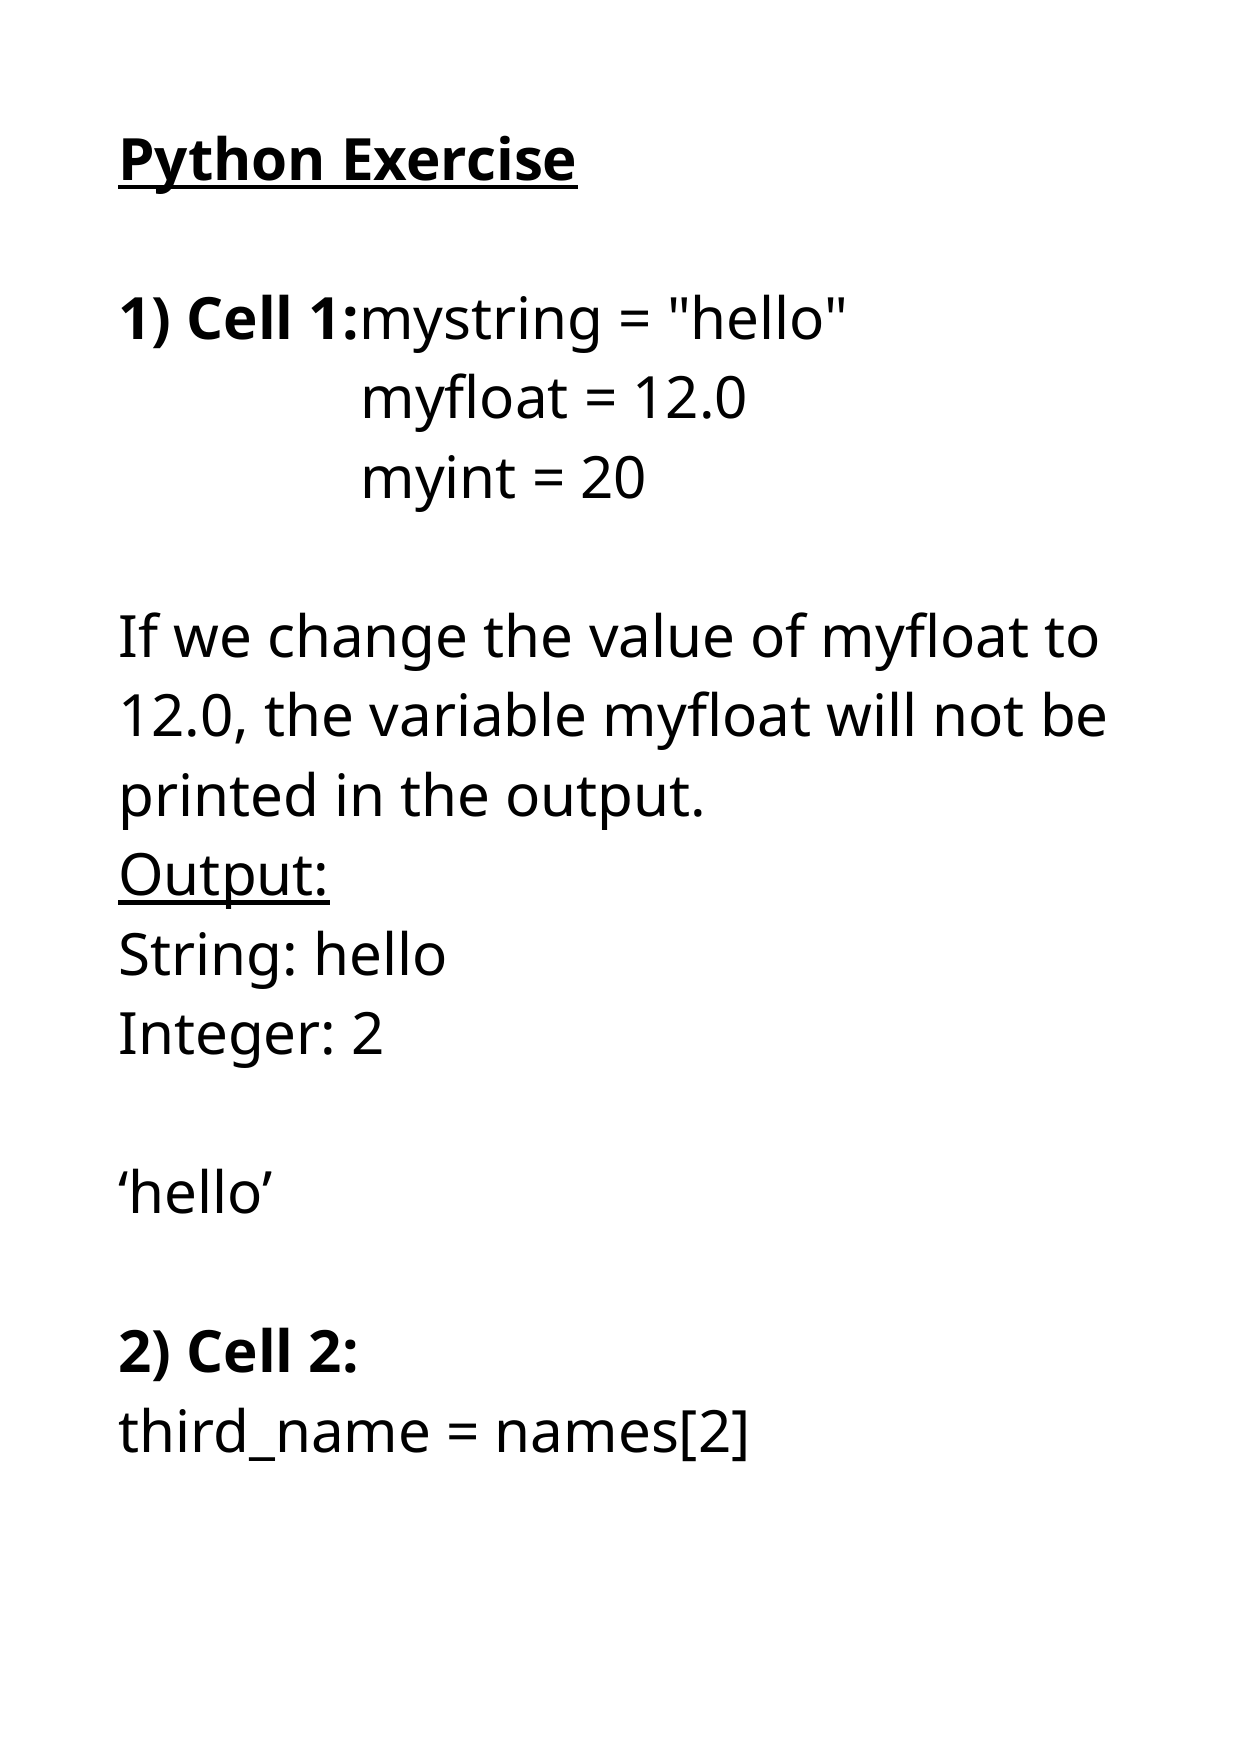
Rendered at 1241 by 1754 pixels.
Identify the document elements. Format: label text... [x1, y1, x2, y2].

text myfloat = 12.0 [118, 357, 1122, 436]
text third_name = names[2] [118, 1390, 1122, 1469]
text ‘hello’ [118, 1151, 1122, 1231]
text String: hello [118, 913, 1122, 992]
text Output: [118, 833, 1122, 913]
text 1) Cell 1:mystring = "hello" [118, 277, 1122, 357]
text If we change the value of myfloat to 12.0, the variable myfloat will not be printed in the output. [118, 595, 1122, 833]
text 2) Cell 2: [118, 1310, 1122, 1390]
text Python Exercise [118, 118, 1122, 198]
text Integer: 2 [118, 992, 1122, 1072]
text myint = 20 [118, 436, 1122, 516]
